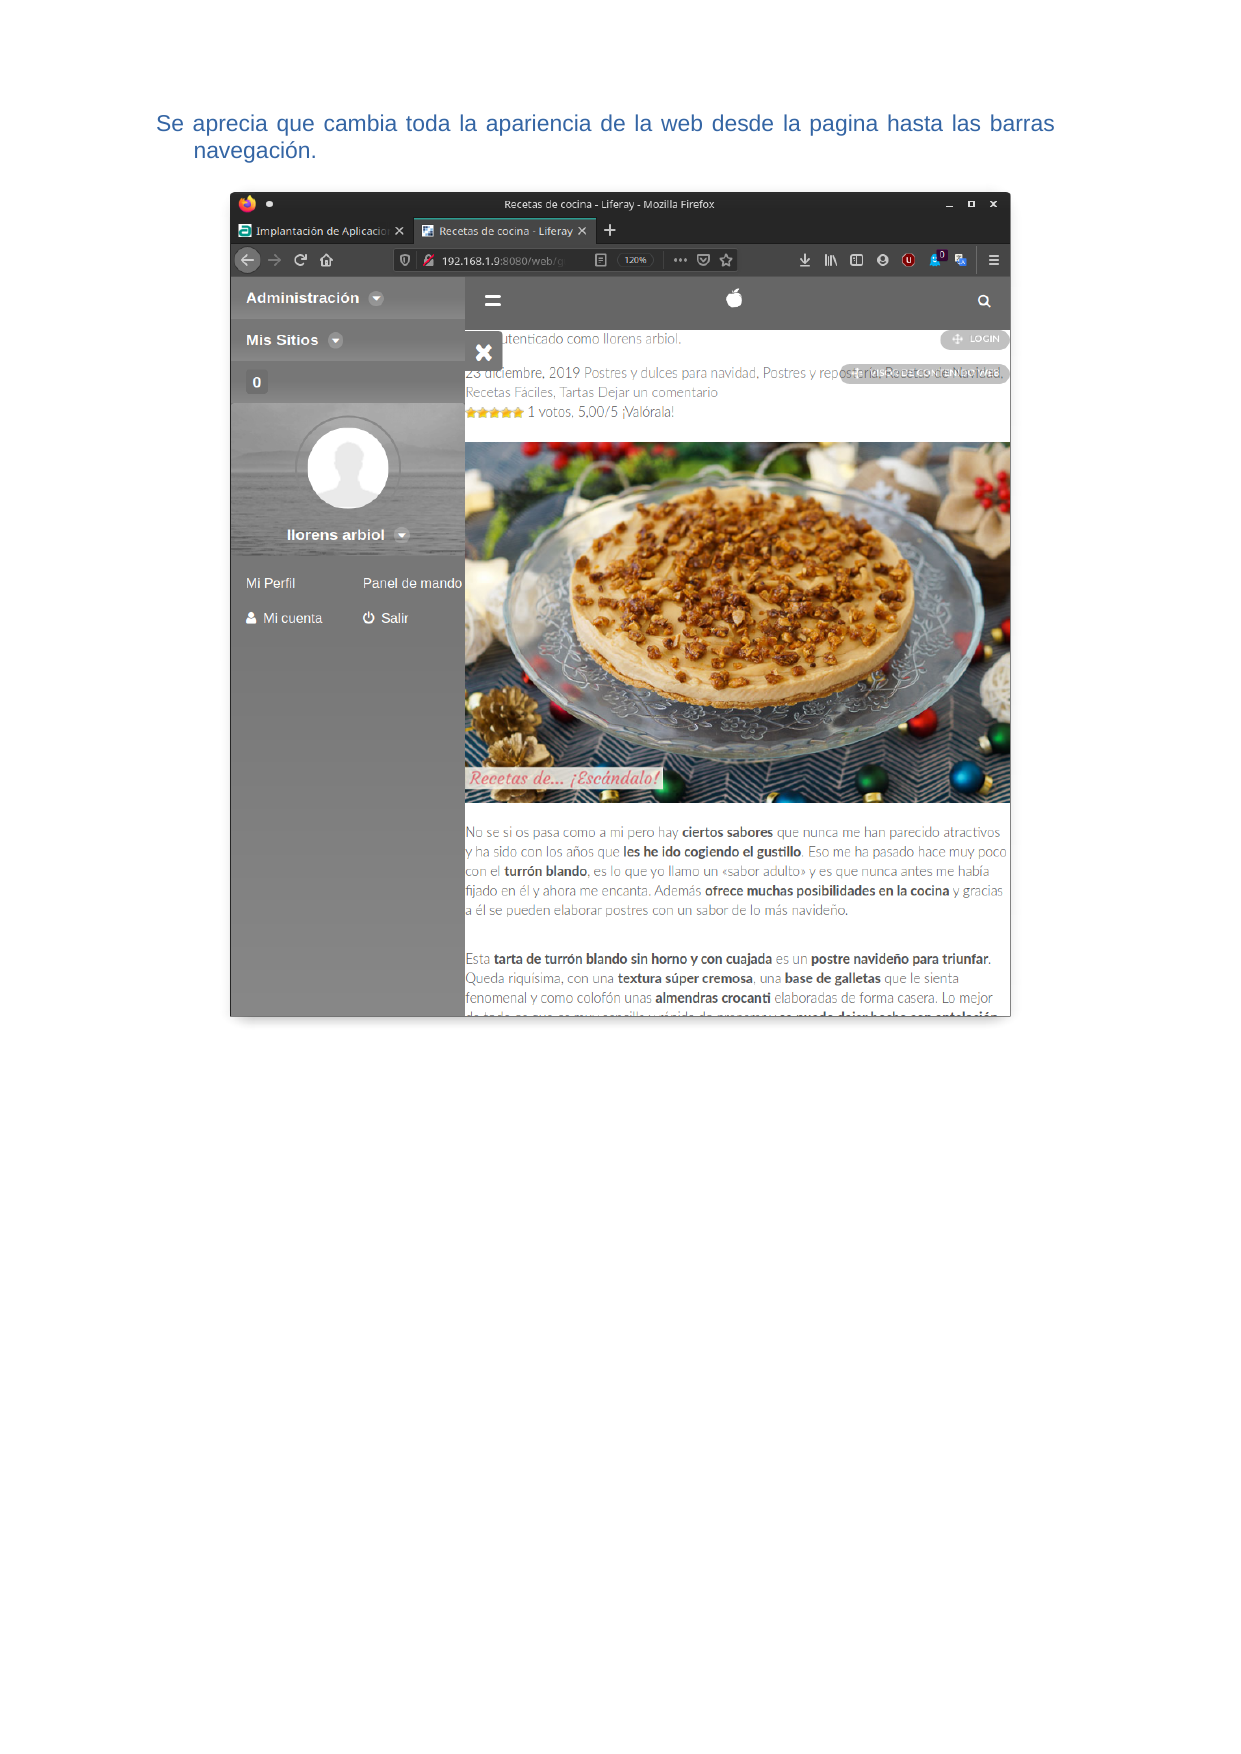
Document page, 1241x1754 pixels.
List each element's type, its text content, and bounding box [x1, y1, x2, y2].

picture [169, 163, 1071, 1085]
list Se aprecia que cambia toda la apariencia de la web desde la pagina hasta las barras navegación. [156, 110, 1056, 163]
